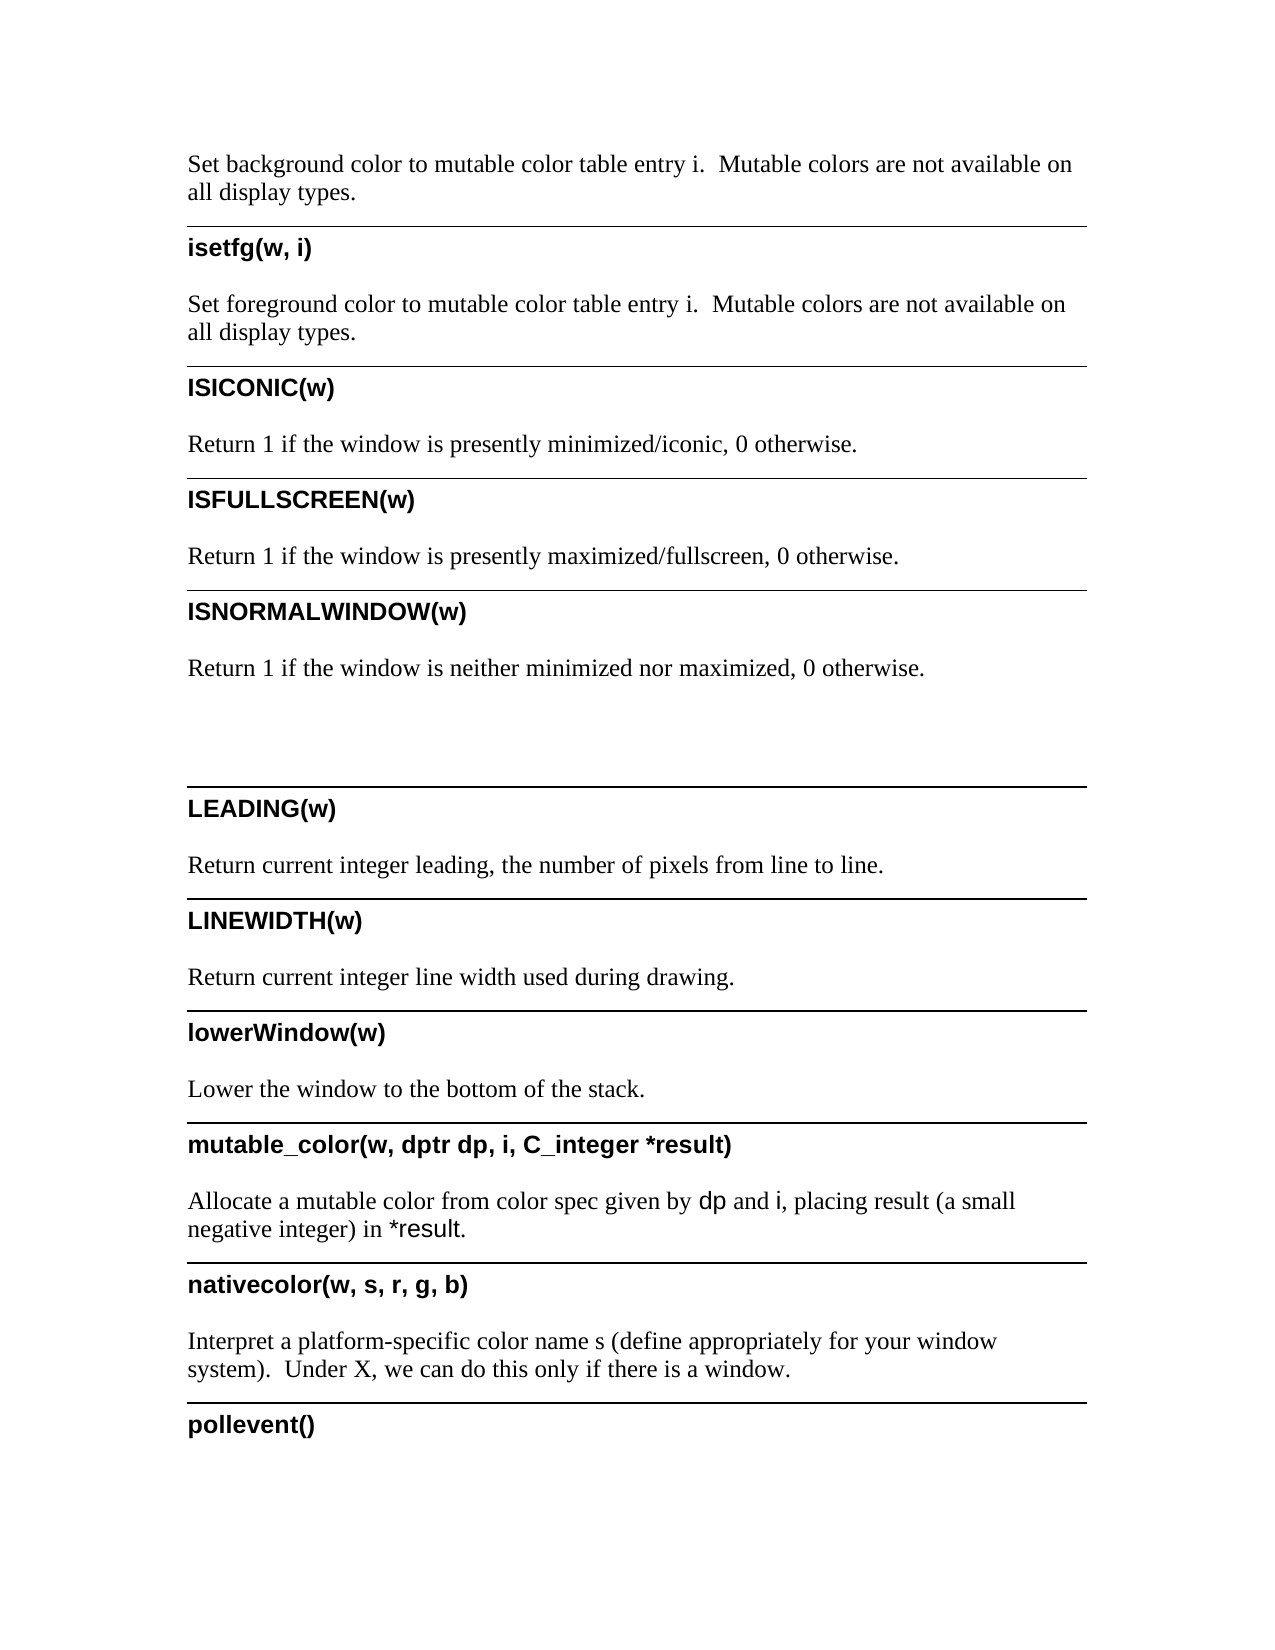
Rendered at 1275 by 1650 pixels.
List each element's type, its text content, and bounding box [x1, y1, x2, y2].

text LEADING(w) [187, 794, 1087, 822]
text ISFULLSCREEN(w) [187, 486, 1087, 514]
text Return current integer leading, the number of pixels from line to line. [187, 851, 1087, 878]
text Allocate a mutable color from color spec given by dp and i, placing result (a small negative integer) in *result. [187, 1187, 1087, 1243]
text lowerWindow(w) [187, 1019, 1087, 1047]
text Set background color to mutable color table entry i. Mutable colors are not available on all display types. [187, 150, 1087, 206]
text Interpret a platform-specific color name s (define appropriately for your window system). Under X, we can do this only if there is a window. [187, 1327, 1087, 1383]
text Return 1 if the window is presently minimized/iconic, 0 otherwise. [187, 430, 1087, 458]
text LINEWIDTH(w) [187, 907, 1087, 934]
text Return 1 if the window is neither minimized nor maximized, 0 otherwise. [187, 654, 1087, 682]
text mutable_color(w, dptr dp, i, C_integer *result) [187, 1131, 1087, 1159]
text pollevent() [187, 1411, 1087, 1439]
text Return current integer line width used during drawing. [187, 963, 1087, 991]
text ISICONIC(w) [187, 374, 1087, 402]
text Return 1 if the window is presently maximized/fullscreen, 0 otherwise. [187, 542, 1087, 570]
text ISNORMALWINDOW(w) [187, 598, 1087, 626]
text nativecolor(w, s, r, g, b) [187, 1271, 1087, 1299]
text Lower the window to the bottom of the stack. [187, 1075, 1087, 1103]
text isetfg(w, i) [187, 234, 1087, 262]
text Set foreground color to mutable color table entry i. Mutable colors are not available on all display types. [187, 290, 1087, 346]
